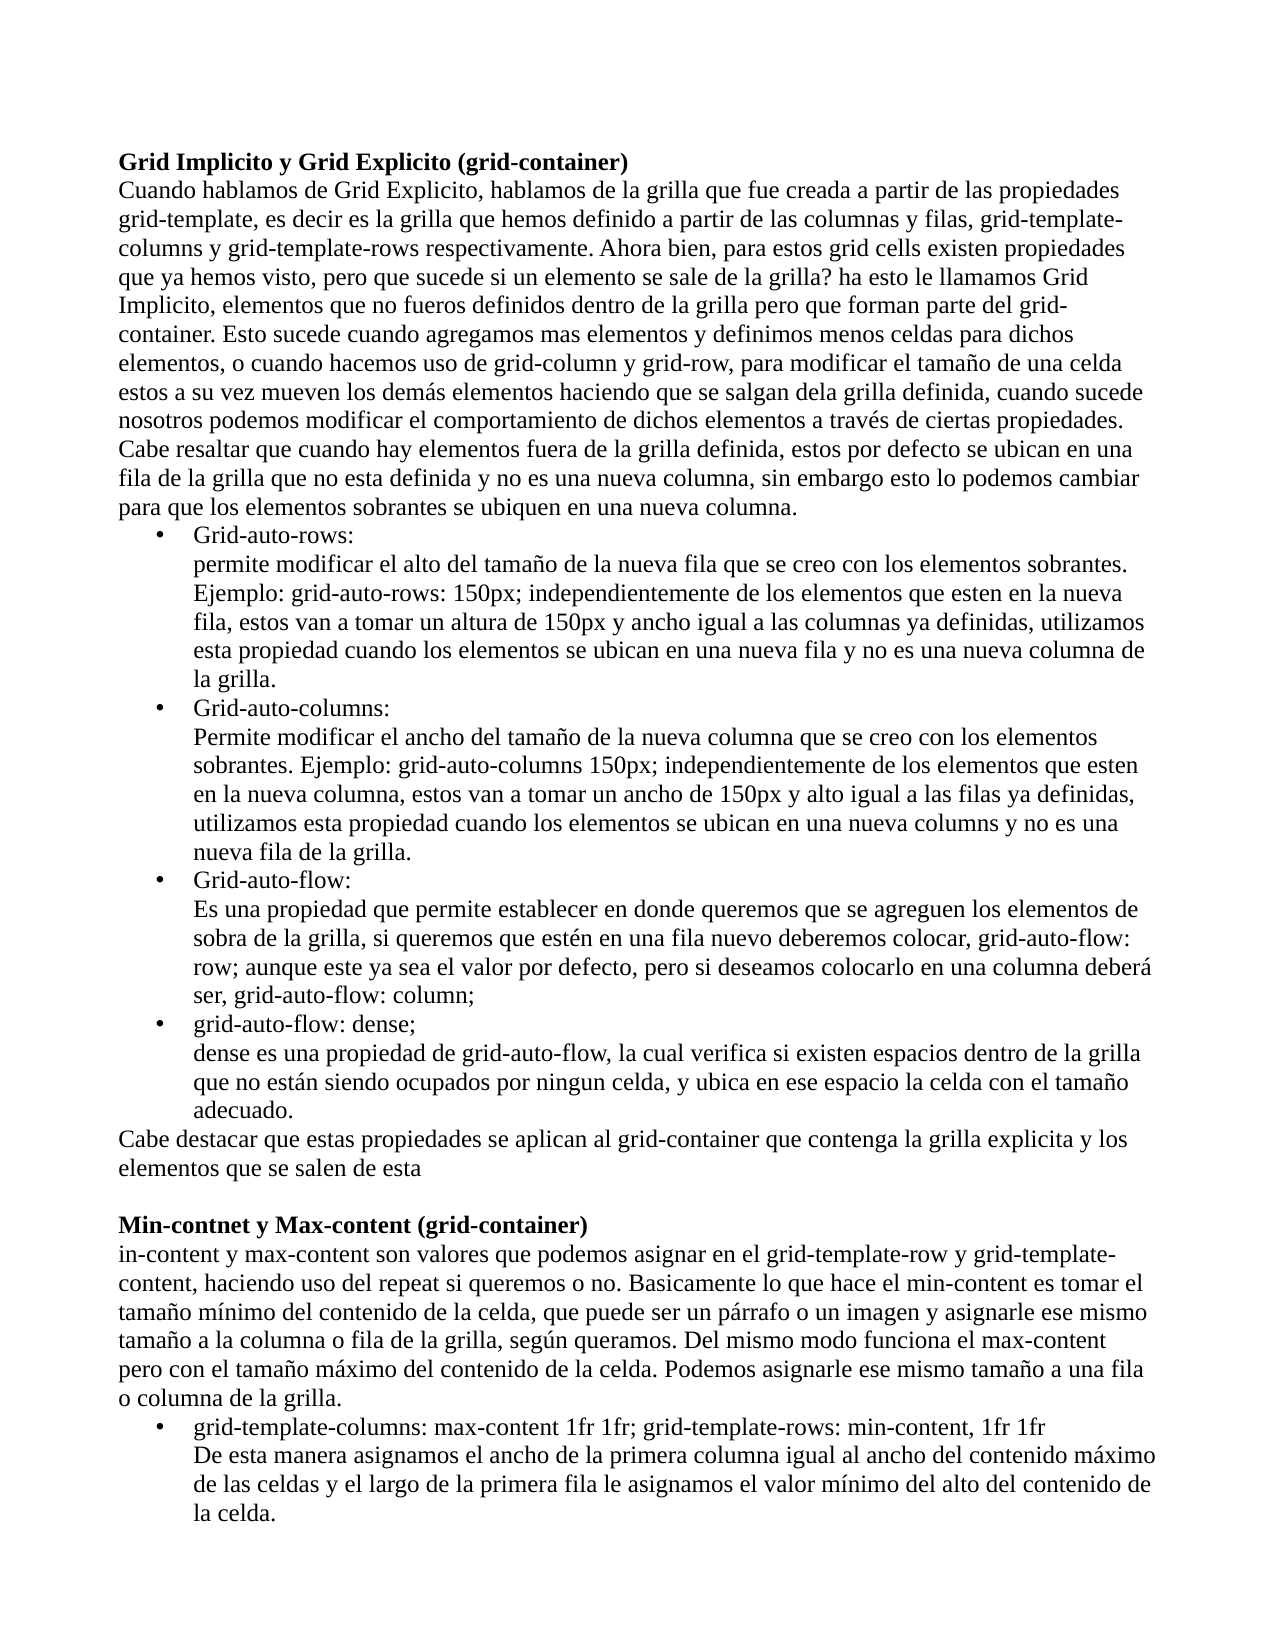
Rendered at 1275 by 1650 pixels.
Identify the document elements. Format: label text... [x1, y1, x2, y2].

list Es una propiedad que permite establecer en donde queremos que se agreguen los elementos de sobra de la grilla, si queremos que estén en una fila nuevo deberemos colocar, grid-auto-flow: row; aunque este ya sea el valor por defecto, pero si deseamos colocarlo en una columna deberá ser, grid-auto-flow: column; [156, 894, 1157, 1009]
text Cuando hablamos de Grid Explicito, hablamos de la grilla que fue creada a partir de las propiedades grid-template, es decir es la grilla que hemos definido a partir de las columnas y filas, grid-template-columns y grid-template-rows respectivamente. Ahora bien, para estos grid cells existen propiedades que ya hemos visto, pero que sucede si un elemento se sale de la grilla? ha esto le llamamos Grid Implicito, elementos que no fueros definidos dentro de la grilla pero que forman parte del grid-container. Esto sucede cuando agregamos mas elementos y definimos menos celdas para dichos elementos, o cuando hacemos uso de grid-column y grid-row, para modificar el tamaño de una celda estos a su vez mueven los demás elementos haciendo que se salgan dela grilla definida, cuando sucede nosotros podemos modificar el comportamiento de dichos elementos a través de ciertas propiedades. Cabe resaltar que cuando hay elementos fuera de la grilla definida, estos por defecto se ubican en una fila de la grilla que no esta definida y no es una nueva columna, sin embargo esto lo podemos cambiar para que los elementos sobrantes se ubiquen en una nueva columna. [118, 176, 1157, 521]
list Grid-auto-columns: [156, 693, 1157, 722]
text Grid Implicito y Grid Explicito (grid-container) [118, 147, 1157, 176]
list permite modificar el alto del tamaño de la nueva fila que se creo con los elementos sobrantes. Ejemplo: grid-auto-rows: 150px; independientemente de los elementos que esten en la nueva fila, estos van a tomar un altura de 150px y ancho igual a las columnas ya definidas, utilizamos esta propiedad cuando los elementos se ubican en una nueva fila y no es una nueva columna de la grilla. [156, 549, 1157, 693]
list Permite modificar el ancho del tamaño de la nueva columna que se creo con los elementos sobrantes. Ejemplo: grid-auto-columns 150px; independientemente de los elementos que esten en la nueva columna, estos van a tomar un ancho de 150px y alto igual a las filas ya definidas, utilizamos esta propiedad cuando los elementos se ubican en una nueva columns y no es una nueva fila de la grilla. [156, 722, 1157, 866]
list dense es una propiedad de grid-auto-flow, la cual verifica si existen espacios dentro de la grilla que no están siendo ocupados por ningun celda, y ubica en ese espacio la celda con el tamaño adecuado. [156, 1038, 1157, 1124]
list Grid-auto-flow: [156, 866, 1157, 894]
list Grid-auto-rows: [156, 521, 1157, 549]
text Min-contnet y Max-content (grid-container) [118, 1211, 1157, 1239]
list De esta manera asignamos el ancho de la primera columna igual al ancho del contenido máximo de las celdas y el largo de la primera fila le asignamos el valor mínimo del alto del contenido de la celda. [156, 1441, 1157, 1527]
text in-content y max-content son valores que podemos asignar en el grid-template-row y grid-template-content, haciendo uso del repeat si queremos o no. Basicamente lo que hace el min-content es tomar el tamaño mínimo del contenido de la celda, que puede ser un párrafo o un imagen y asignarle ese mismo tamaño a la columna o fila de la grilla, según queramos. Del mismo modo funciona el max-content pero con el tamaño máximo del contenido de la celda. Podemos asignarle ese mismo tamaño a una fila o columna de la grilla. [118, 1239, 1157, 1412]
list grid-template-columns: max-content 1fr 1fr; grid-template-rows: min-content, 1fr 1fr [156, 1412, 1157, 1441]
list grid-auto-flow: dense; [156, 1009, 1157, 1038]
text Cabe destacar que estas propiedades se aplican al grid-container que contenga la grilla explicita y los elementos que se salen de esta [118, 1124, 1157, 1182]
